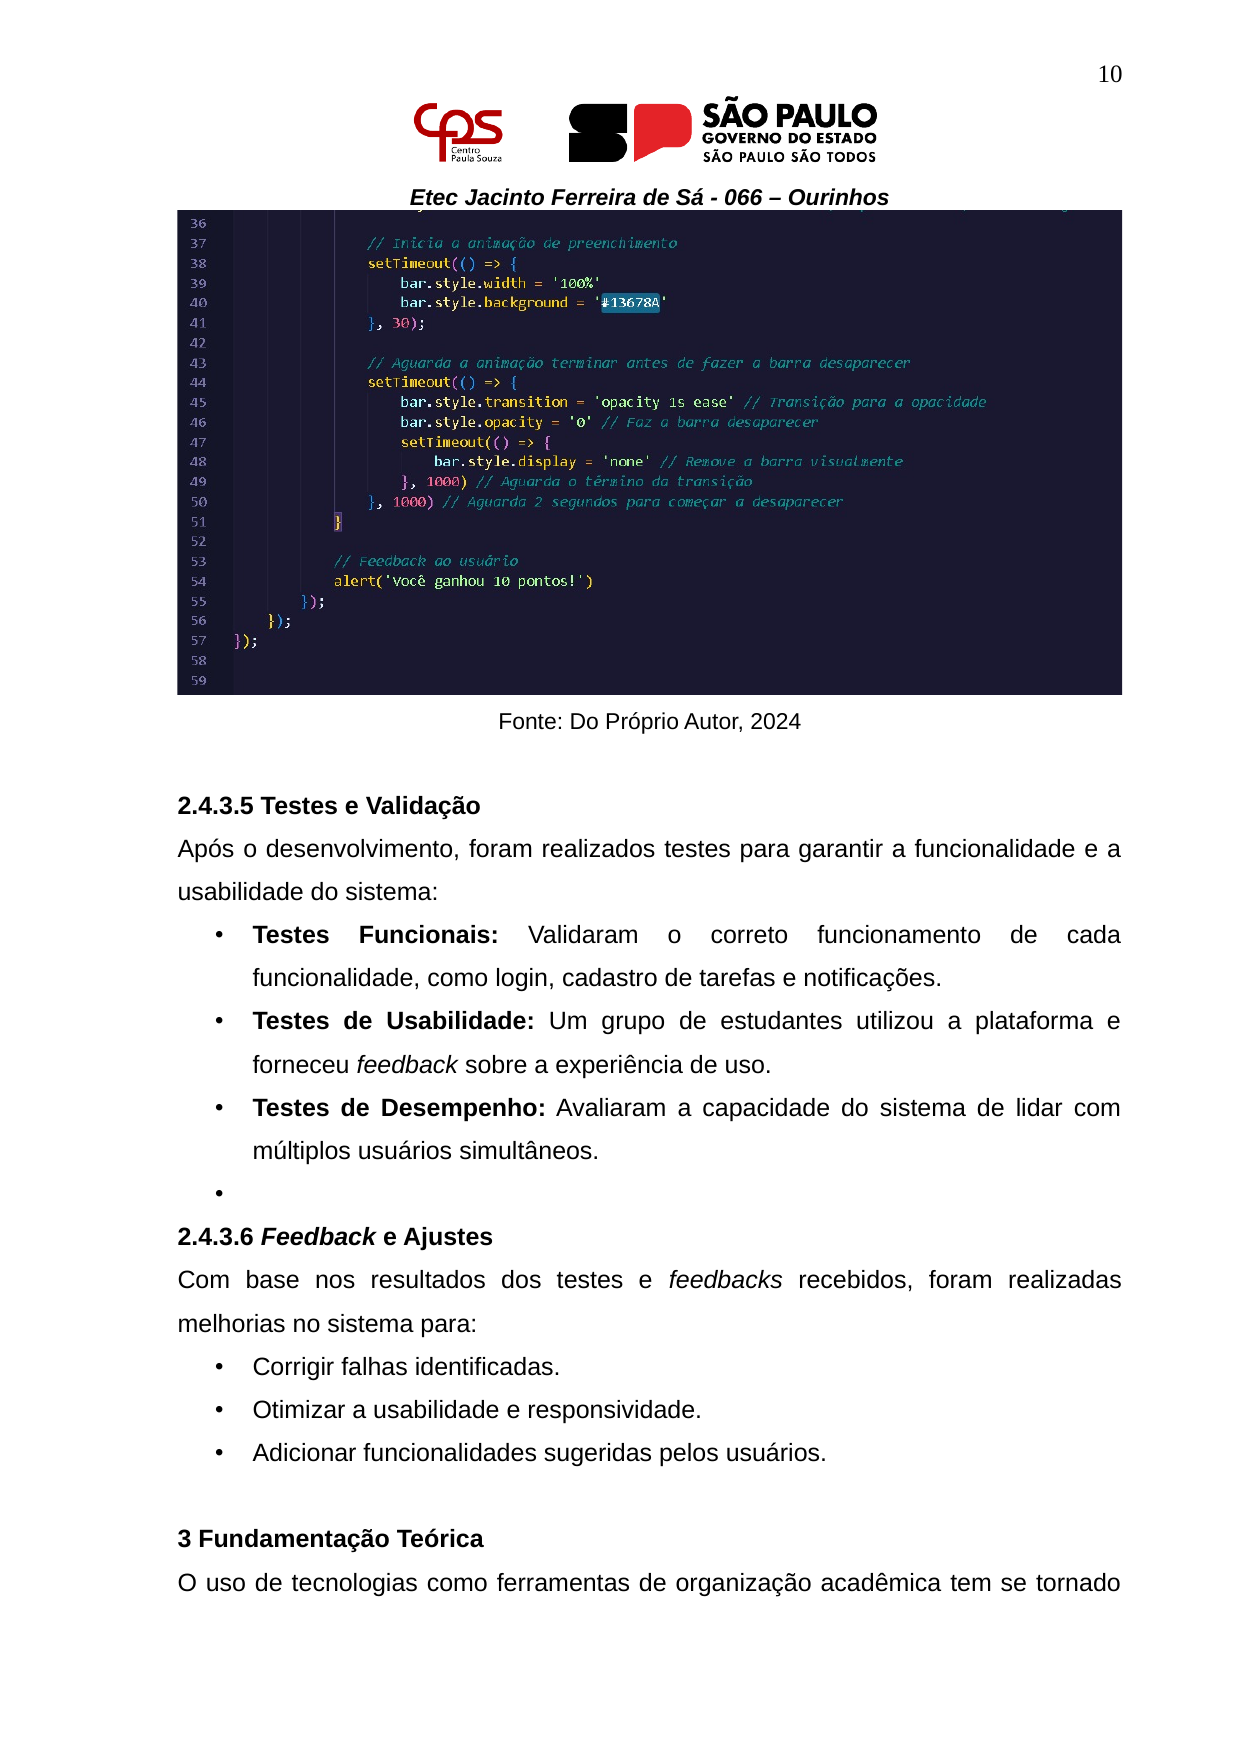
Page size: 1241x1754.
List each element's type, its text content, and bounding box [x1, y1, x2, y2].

text Com base nos resultados dos testes e feedbacks recebidos, foram realizadas melhorias no sistema para: [177, 1265, 1122, 1337]
list Corrigir falhas identificadas. [215, 1352, 1122, 1381]
list Testes Funcionais: Validaram o correto funcionamento de cada funcionalidade, como login, cadastro de tarefas e notificações. [215, 920, 1122, 992]
text Fonte: Do Próprio Autor, 2024 [177, 695, 1122, 734]
subtitle 3 Fundamentação Teórica [177, 1524, 1122, 1553]
picture [177, 210, 1123, 695]
picture [358, 73, 941, 180]
text 2.4.3.6 Feedback e Ajustes [177, 1222, 1122, 1251]
list Otimizar a usabilidade e responsividade. [215, 1395, 1122, 1424]
list Adicionar funcionalidades sugeridas pelos usuários. [215, 1438, 1122, 1467]
list Testes de Usabilidade: Um grupo de estudantes utilizou a plataforma e forneceu feedback sobre a experiência de uso. [215, 1006, 1122, 1078]
text O uso de tecnologias como ferramentas de organização acadêmica tem se tornado [177, 1568, 1122, 1596]
text Após o desenvolvimento, foram realizados testes para garantir a funcionalidade e a usabilidade do sistema: [177, 834, 1122, 906]
list Testes de Desempenho: Avaliaram a capacidade do sistema de lidar com múltiplos usuários simultâneos. [215, 1093, 1122, 1165]
text 2.4.3.5 Testes e Validação [177, 791, 1122, 819]
